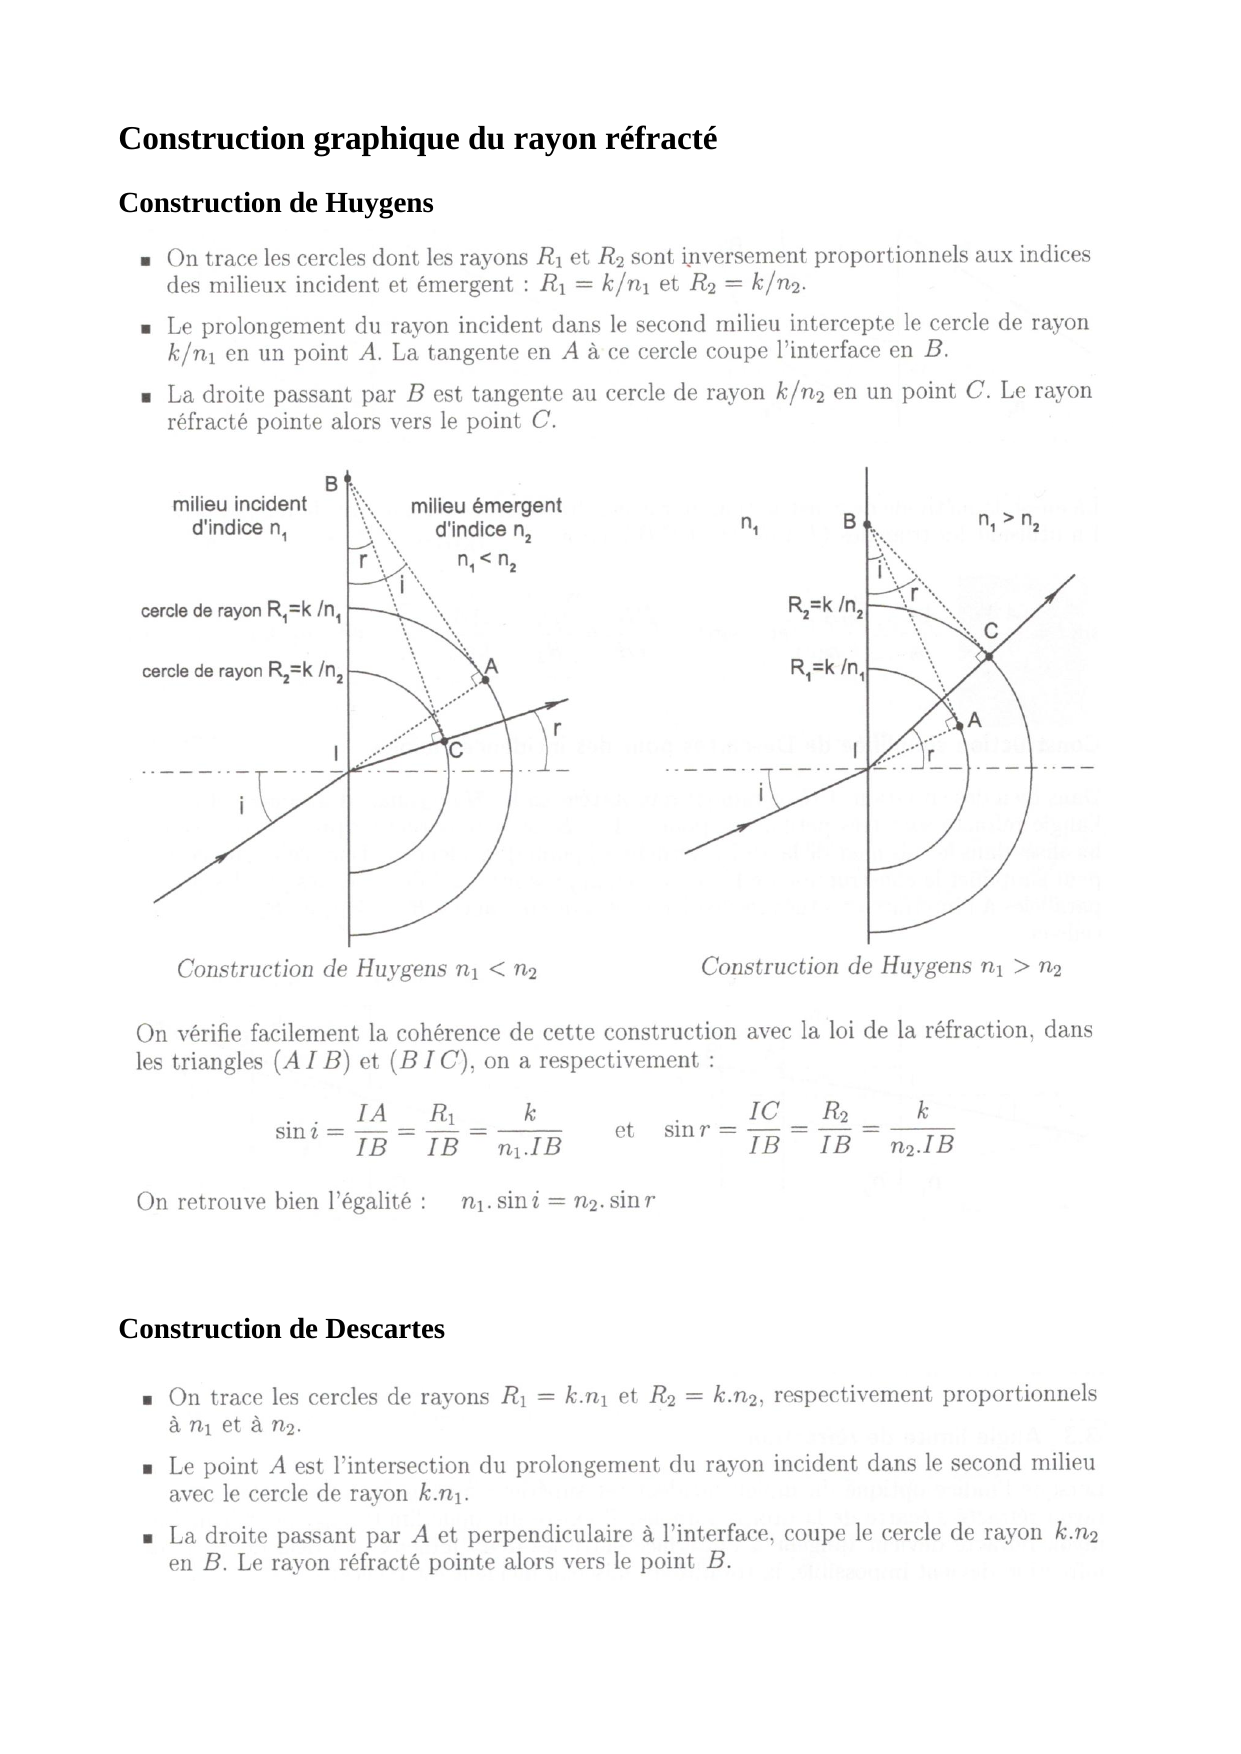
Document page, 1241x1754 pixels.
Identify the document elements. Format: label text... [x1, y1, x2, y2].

text Construction de Huygens [118, 185, 1122, 219]
text Construction de Descartes [118, 1311, 1122, 1345]
text Construction graphique du rayon réfracté [118, 118, 1122, 156]
